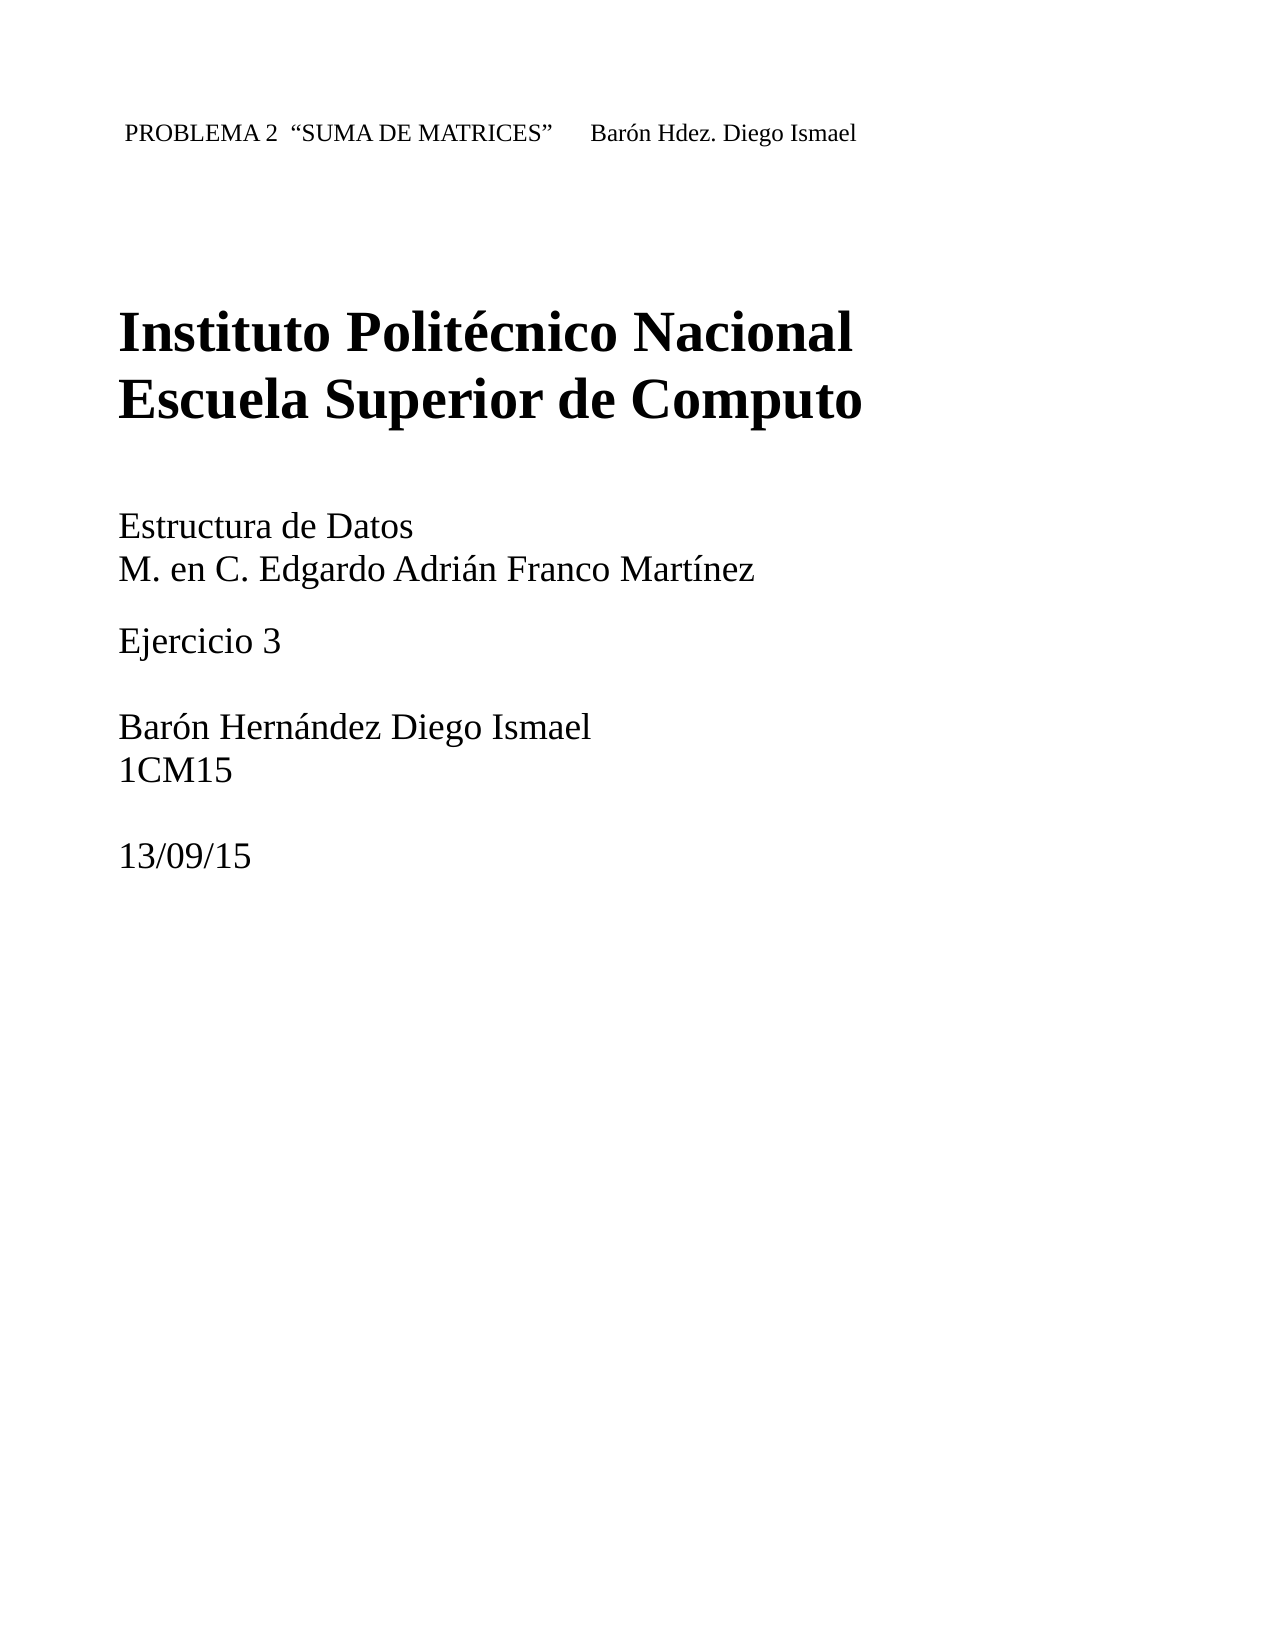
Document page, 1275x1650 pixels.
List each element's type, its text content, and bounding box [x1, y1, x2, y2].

text Estructura de Datos [118, 503, 1157, 546]
text Instituto Politécnico Nacional [118, 297, 1157, 364]
text Escuela Superior de Computo [118, 364, 1157, 431]
text M. en C. Edgardo Adrián Franco Martínez [118, 546, 1157, 589]
text Ejercicio 3 [118, 618, 1157, 661]
text 13/09/15 [118, 834, 1157, 877]
text Barón Hernández Diego Ismael [118, 704, 1157, 748]
text 1CM15 [118, 748, 1157, 791]
